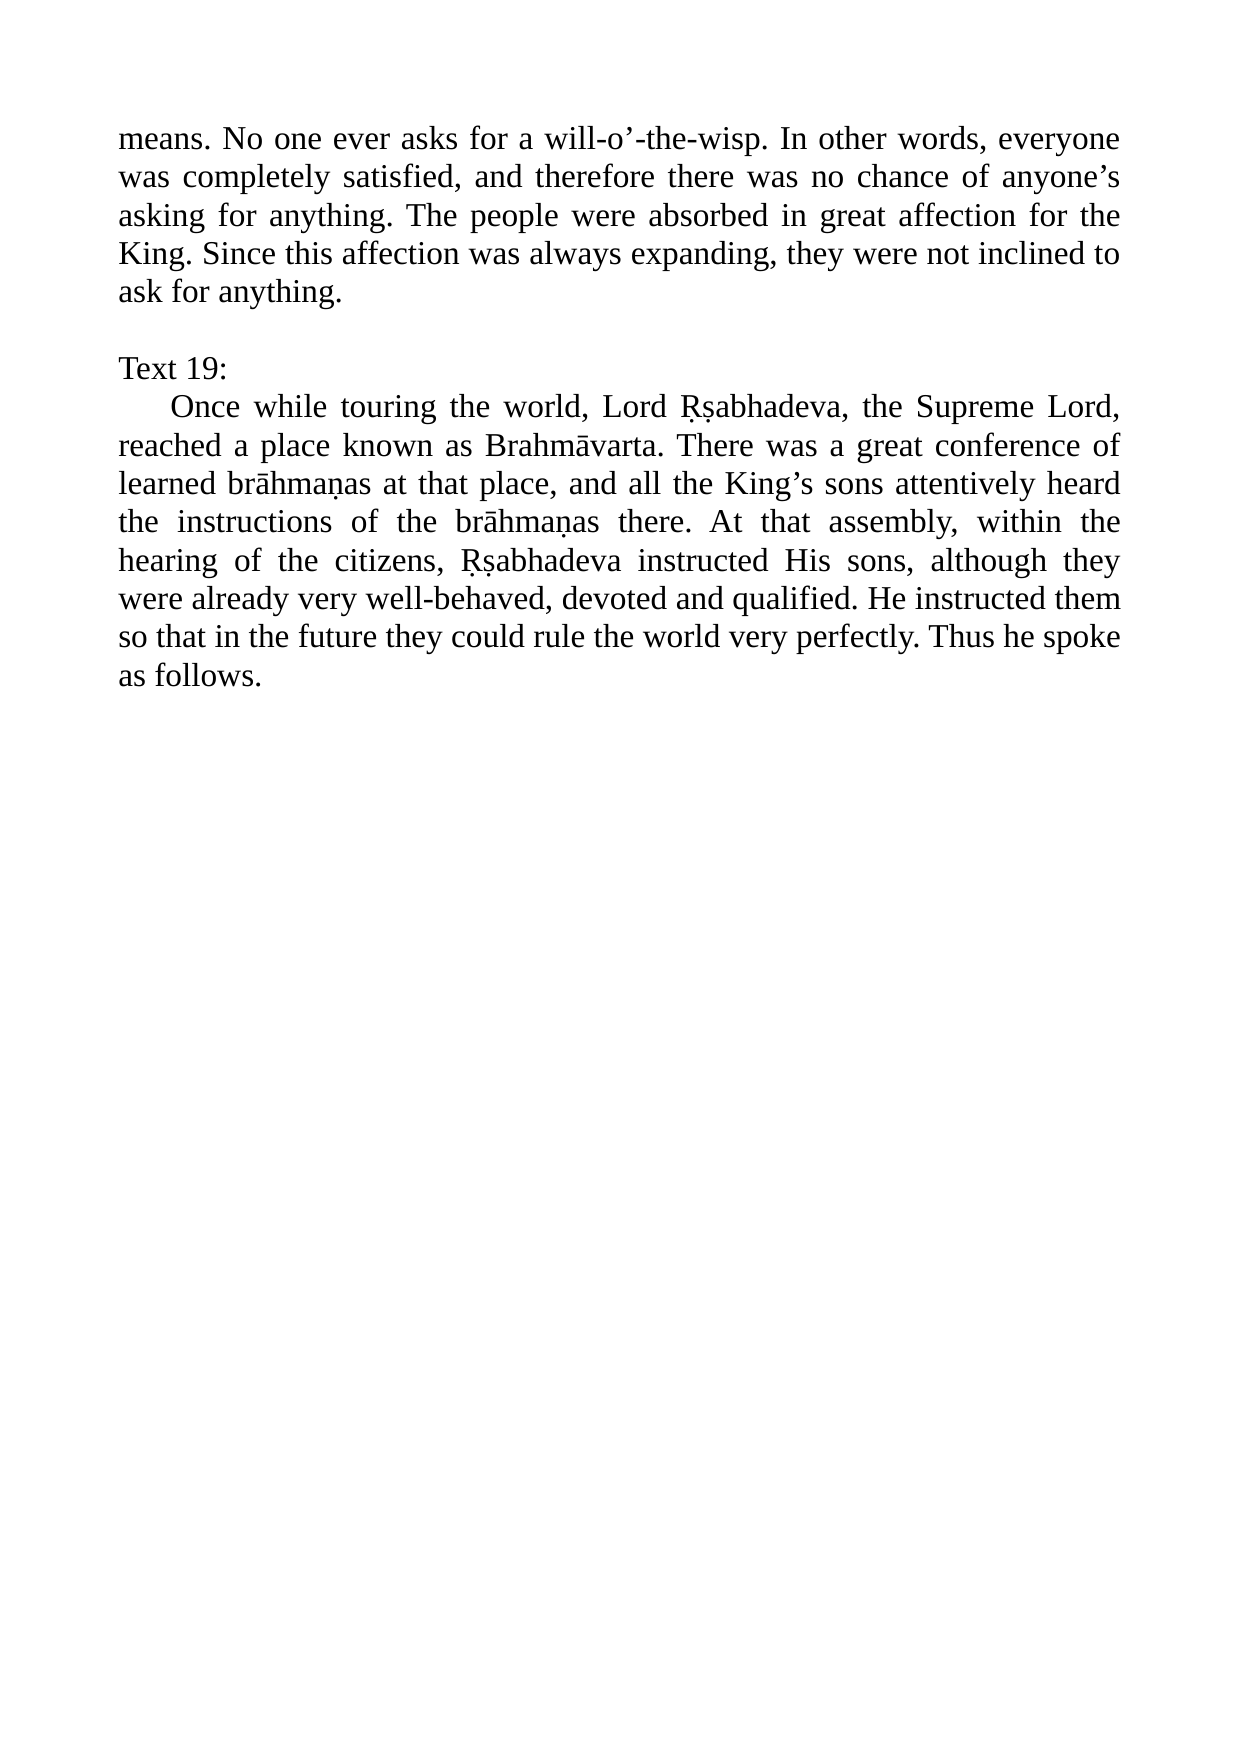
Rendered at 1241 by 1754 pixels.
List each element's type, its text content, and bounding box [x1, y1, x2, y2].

text means. No one ever asks for a will-o’-the-wisp. In other words, everyone was completely satisfied, and therefore there was no chance of anyone’s asking for anything. The people were absorbed in great affection for the King. Since this affection was always expanding, they were not inclined to ask for anything. [118, 118, 1122, 310]
text Once while touring the world, Lord Ṛṣabhadeva, the Supreme Lord, reached a place known as Brahmāvarta. There was a great conference of learned brāhmaṇas at that place, and all the King’s sons attentively heard the instructions of the brāhmaṇas there. At that assembly, within the hearing of the citizens, Ṛṣabhadeva instructed His sons, although they were already very well-behaved, devoted and qualified. He instructed them so that in the future they could rule the world very perfectly. Thus he spoke as follows. [118, 386, 1122, 693]
text Text 19: [118, 348, 1122, 386]
